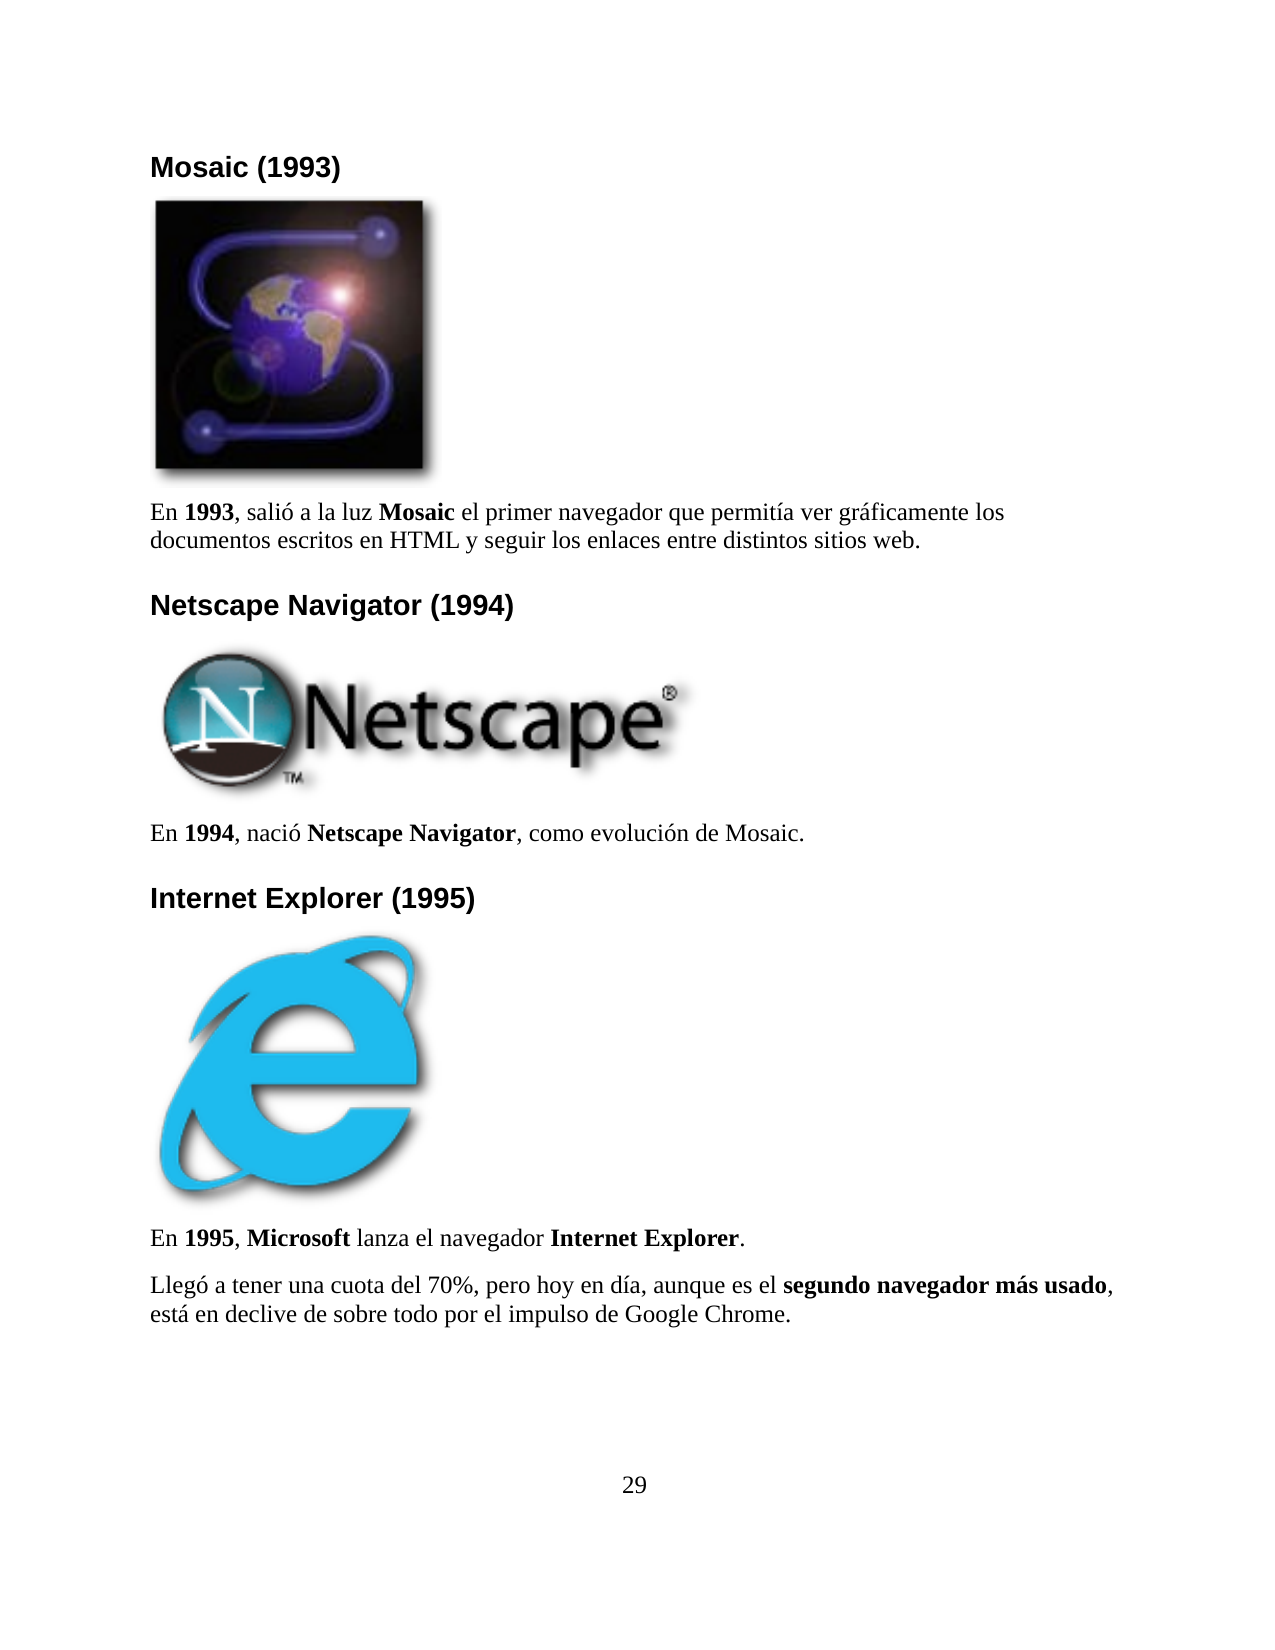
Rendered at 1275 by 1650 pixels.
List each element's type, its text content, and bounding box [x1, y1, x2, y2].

picture [150, 926, 442, 1215]
text Llegó a tener una cuota del 70%, pero hoy en día, aunque es el segundo navegador más usado, está en declive de sobre todo por el impulso de Google Chrome. [150, 1270, 1125, 1327]
text En 1995, Microsoft lanza el navegador Internet Explorer. [150, 1223, 1125, 1252]
subtitle Internet Explorer (1995) [150, 881, 1125, 914]
text En 1993, salió a la luz Mosaic el primer navegador que permitía ver gráficamente los documentos escritos en HTML y seguir los enlaces entre distintos sitios web. [150, 497, 1125, 554]
picture [150, 196, 442, 488]
text En 1994, nació Netscape Navigator, como evolución de Mosaic. [150, 818, 1125, 847]
picture [150, 634, 709, 810]
subtitle Netscape Navigator (1994) [150, 588, 1125, 622]
subtitle Mosaic (1993) [150, 150, 1125, 183]
